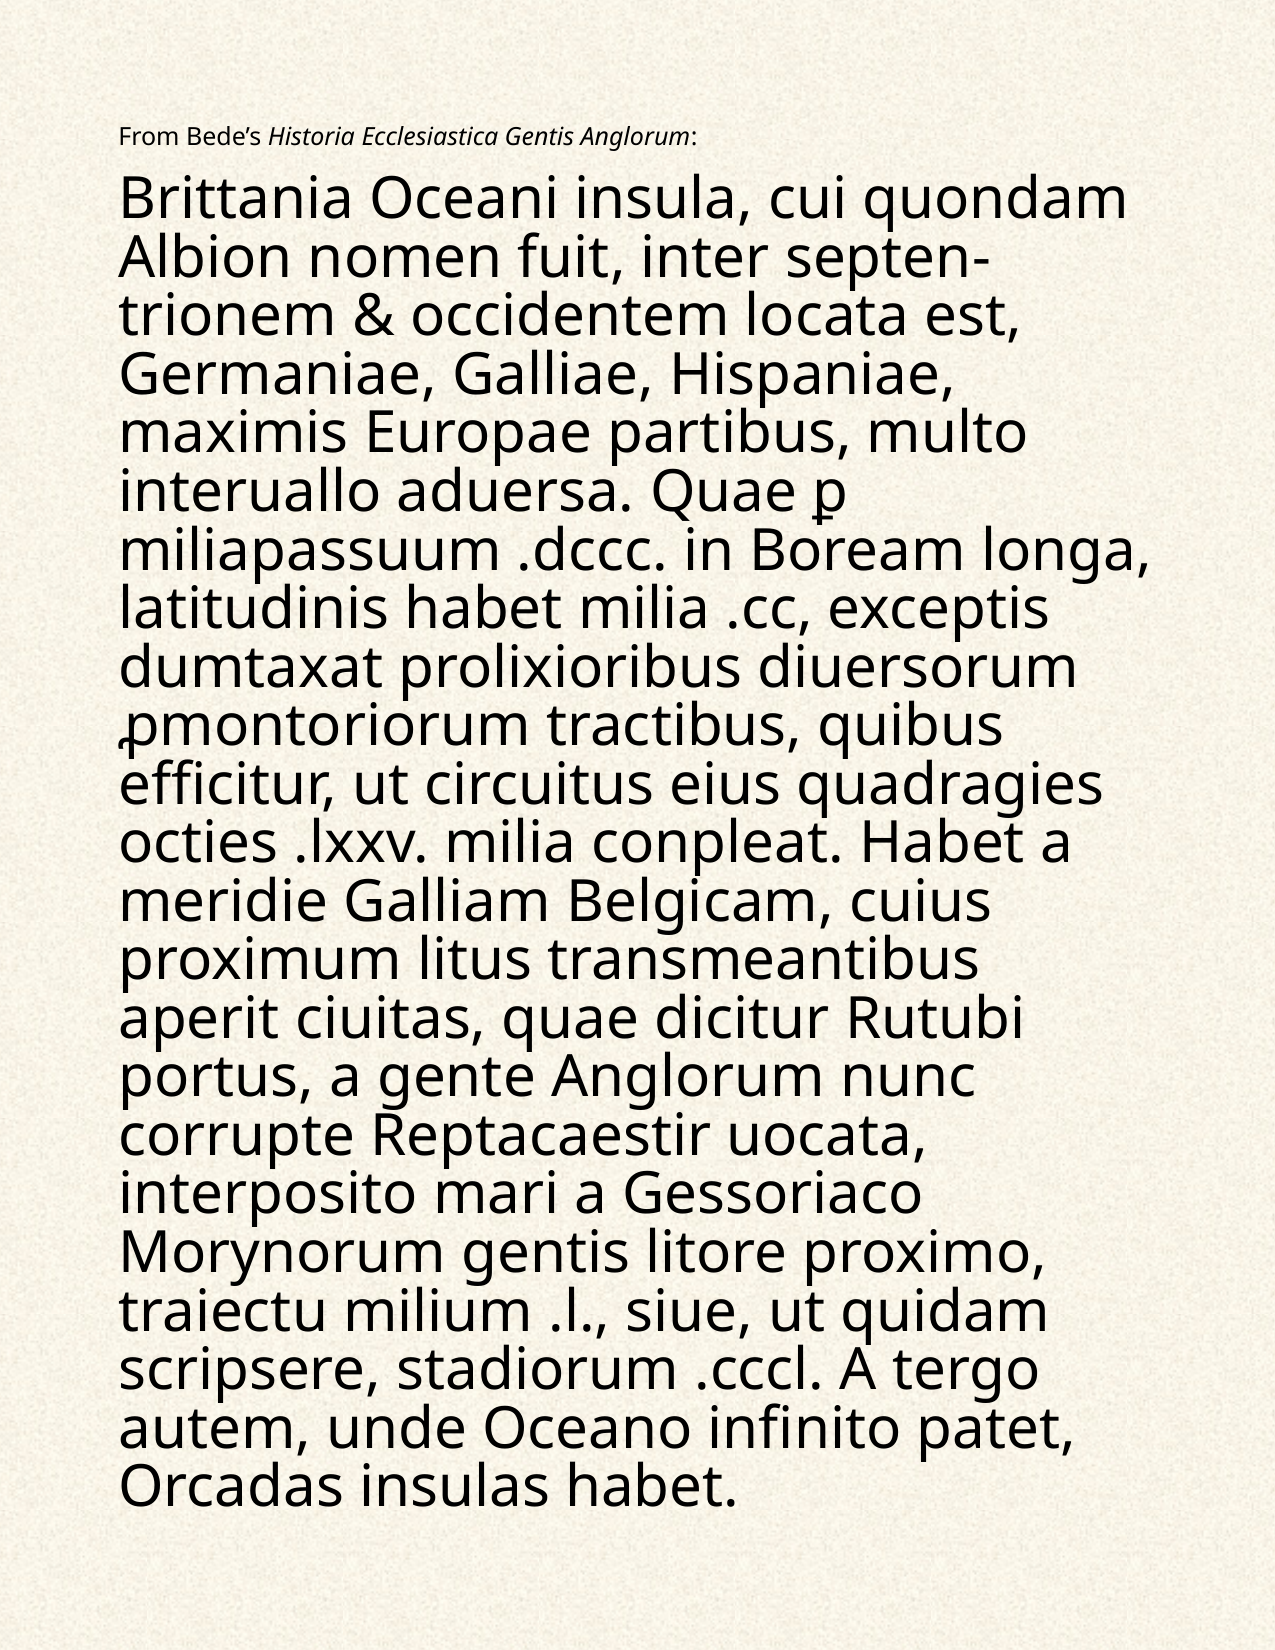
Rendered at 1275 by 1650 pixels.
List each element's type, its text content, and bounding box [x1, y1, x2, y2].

text From Bede’s Historia Ecclesiastica Gentis Anglorum: [118, 118, 1157, 152]
text Brittania Oceani insula, cui quondam Albion nomen fuit, inter septen­trionem & occidentem locata est, Germaniae, Galliae, Hispaniae, maximis Europae partibus, multo interuallo aduersa. Quae ꝑ miliapassuum .dccc. in Boream longa, latitudinis habet milia .cc, exceptis dumtaxat prolixioribus diuersorum ꝓmontoriorum tractibus, quibus efficitur, ut circuitus eius quadragies octies .lxxv. milia conpleat. Habet a meridie Galliam Belgicam, cuius proximum litus transmeantibus aperit ciuitas, quae dicitur Rutubi portus, a gente Anglorum nunc corrupte Reptacaestir uocata, interposito mari a Gessoriaco Morynorum gentis litore proximo, traiectu milium .l., siue, ut quidam scripsere, stadiorum .cccl. A tergo autem, unde Oceano infinito patet, Orcadas insulas habet. [118, 172, 1157, 1518]
picture [0, 0, 1275, 1650]
